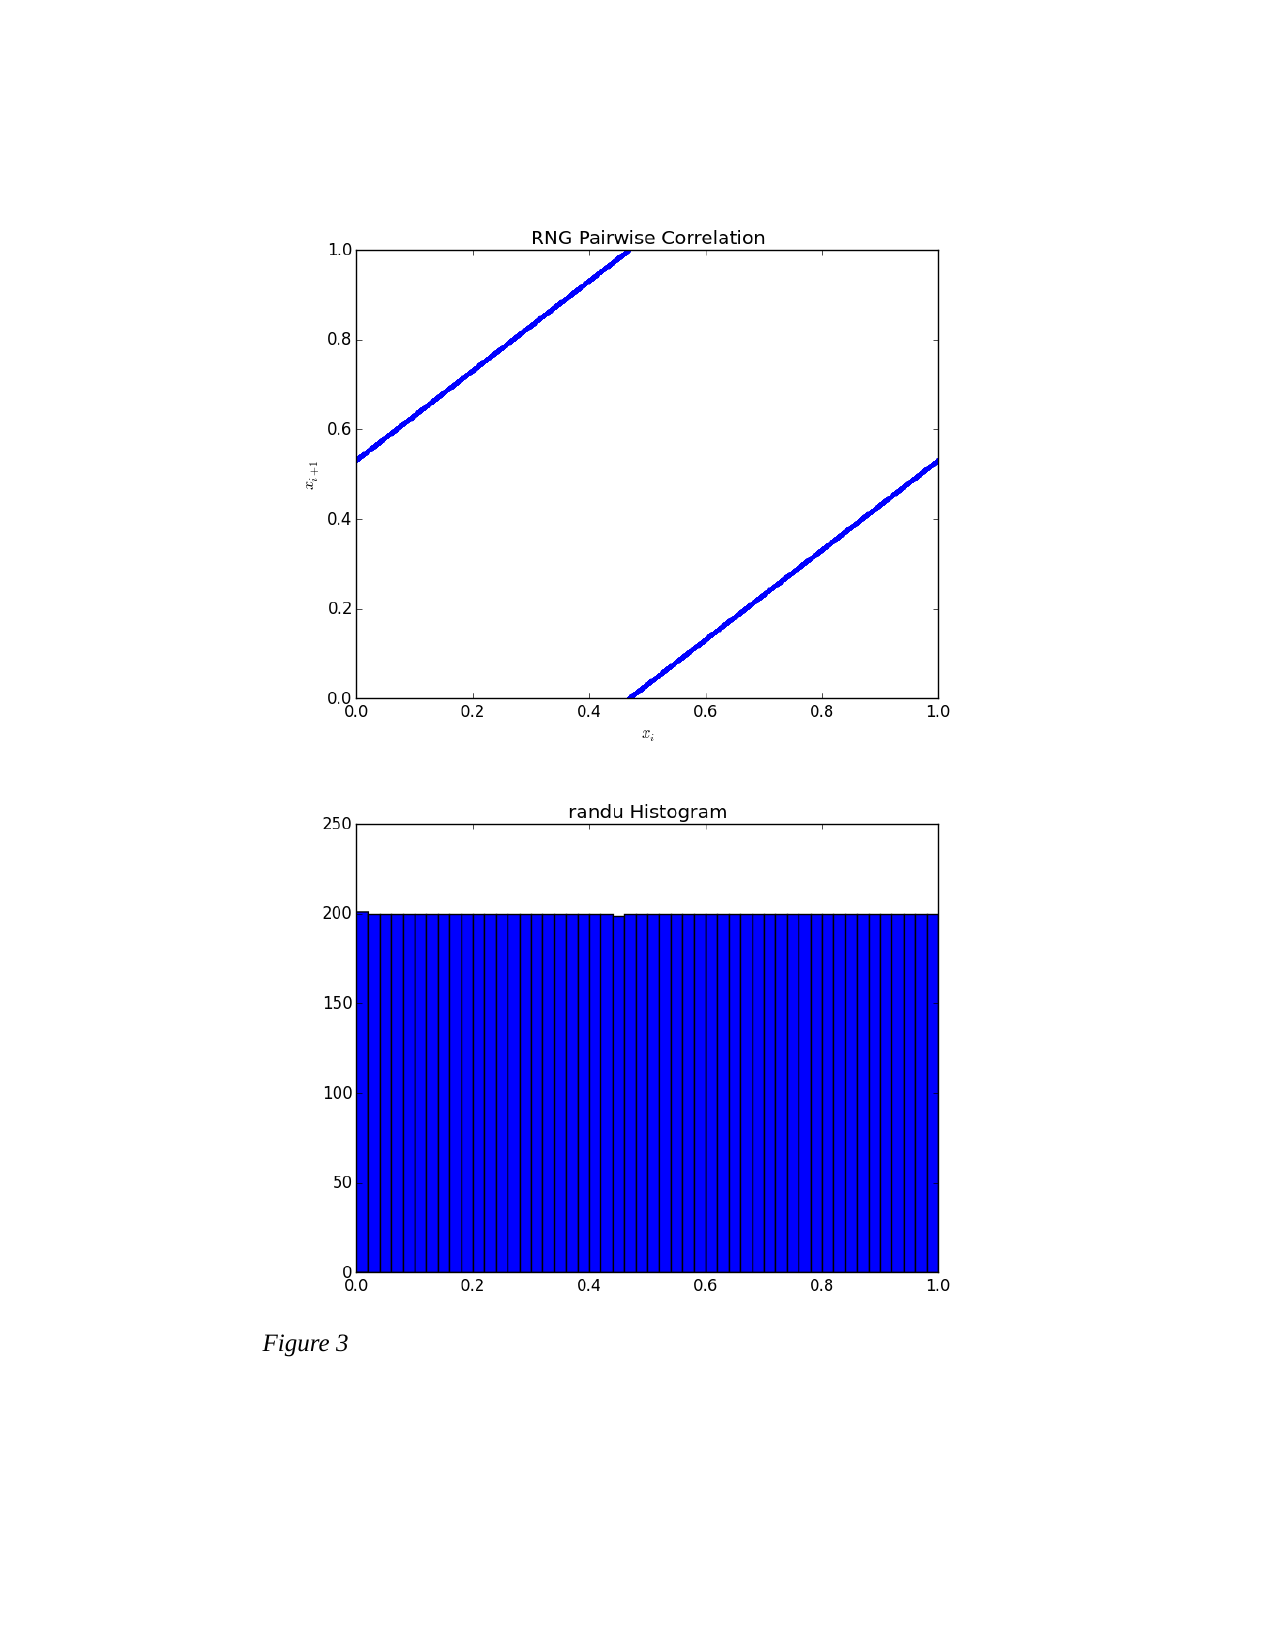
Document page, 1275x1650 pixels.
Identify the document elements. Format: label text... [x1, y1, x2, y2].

text Figure 3 [262, 1328, 1012, 1357]
picture [262, 194, 1013, 754]
picture [262, 768, 1013, 1328]
